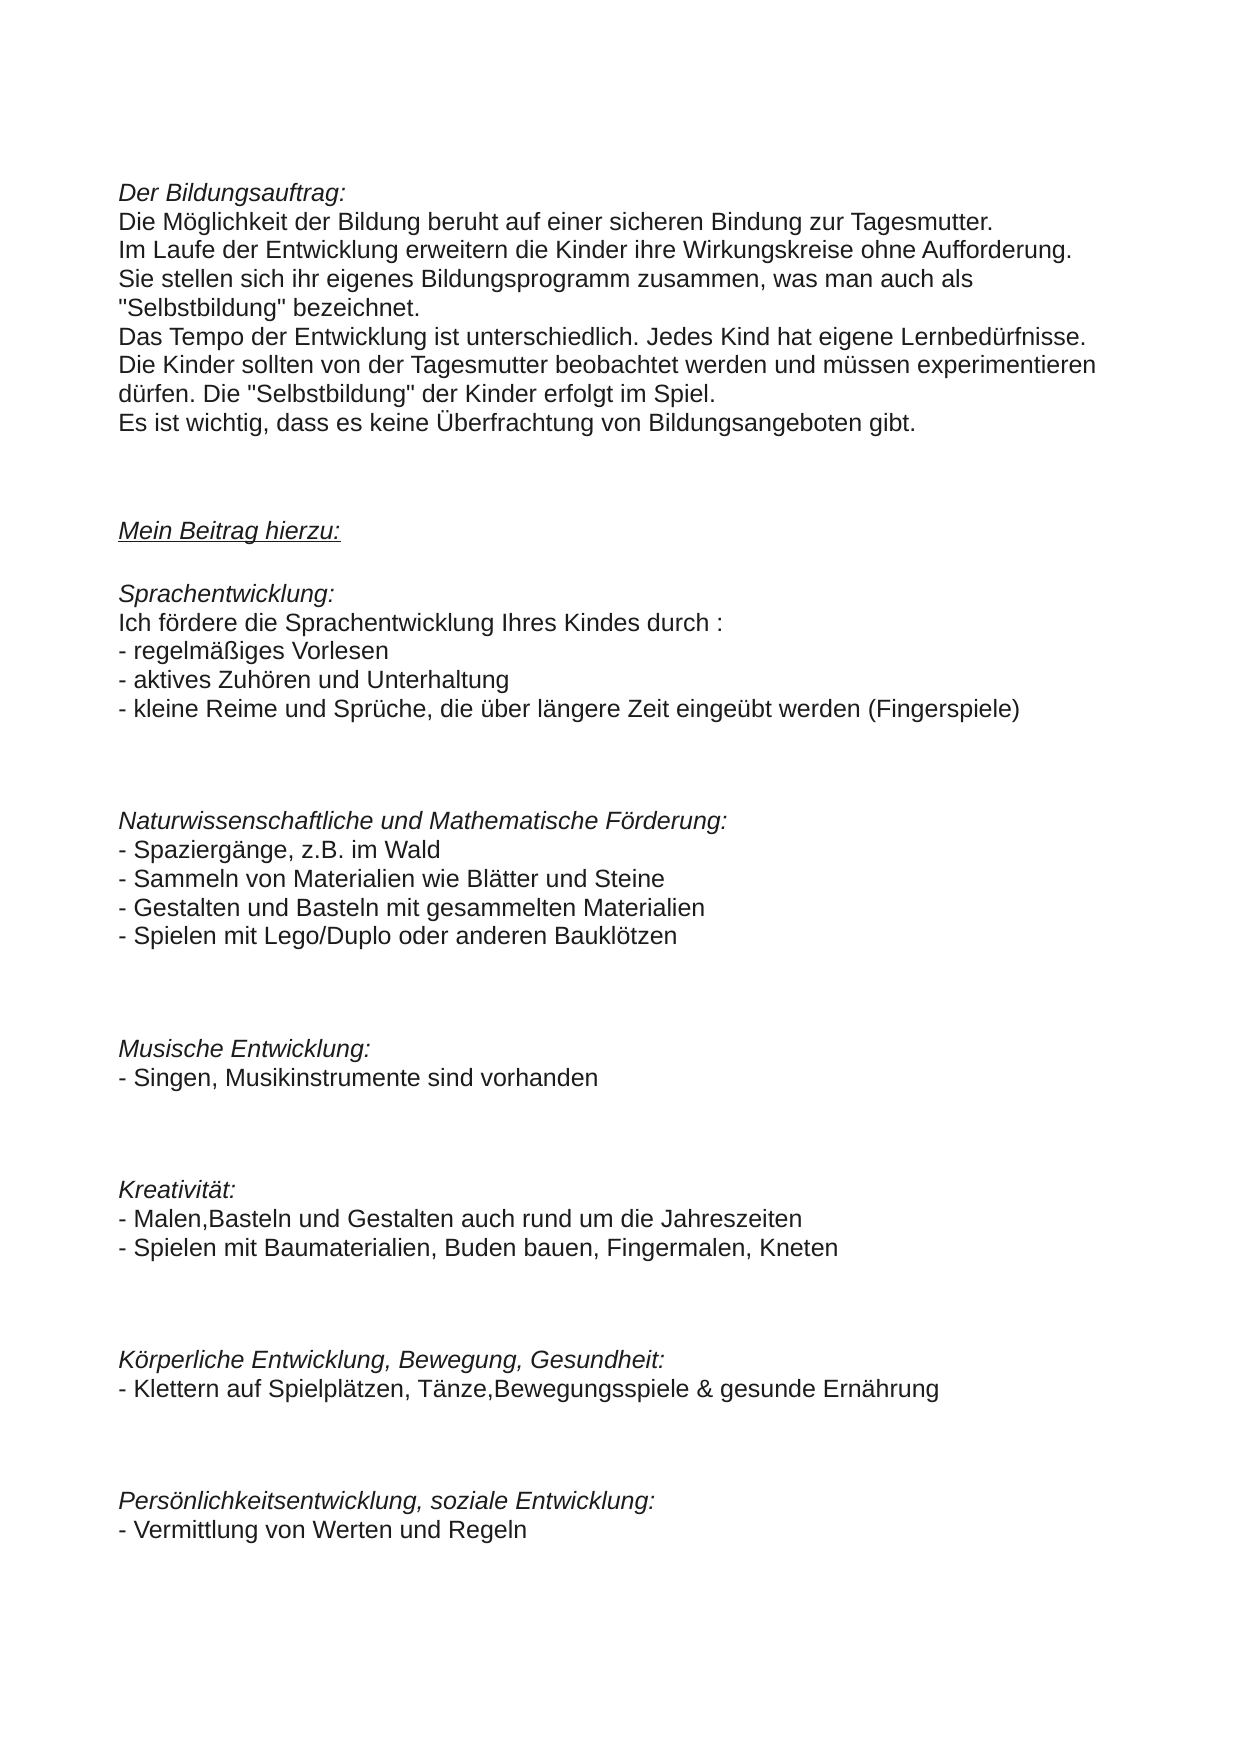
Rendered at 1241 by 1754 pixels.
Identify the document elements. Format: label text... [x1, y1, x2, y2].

text Körperliche Entwicklung, Bewegung, Gesundheit: - Klettern auf Spielplätzen, Tänze,Bewegungsspiele & gesunde Ernährung [118, 1311, 1122, 1437]
text Persönlichkeitsentwicklung, soziale Entwicklung: - Vermittlung von Werten und Regeln [118, 1452, 1122, 1578]
text Naturwissenschaftliche und Mathematische Förderung: - Spaziergänge, z.B. im Wald - Sammeln von Materialien wie Blätter und Steine - Gestalten und Basteln mit gesammelten Materialien - Spielen mit Lego/Duplo oder anderen Bauklötzen [118, 772, 1122, 984]
text Der Bildungsauftrag: Die Möglichkeit der Bildung beruht auf einer sicheren Bindung zur Tagesmutter. Im Laufe der Entwicklung erweitern die Kinder ihre Wirkungskreise ohne Aufforderung. Sie stellen sich ihr eigenes Bildungsprogramm zusammen, was man auch als "Selbstbildung" bezeichnet. Das Tempo der Entwicklung ist unterschiedlich. Jedes Kind hat eigene Lernbedürfnisse. Die Kinder sollten von der Tagesmutter beobachtet werden und müssen experimentieren dürfen. Die "Selbstbildung" der Kinder erfolgt im Spiel. Es ist wichtig, dass es keine Überfrachtung von Bildungsangeboten gibt. [118, 118, 1122, 466]
text Musische Entwicklung: - Singen, Musikinstrumente sind vorhanden [118, 1000, 1122, 1125]
text Mein Beitrag hierzu: Sprachentwicklung: Ich fördere die Sprachentwicklung Ihres Kindes durch : - regelmäßiges Vorlesen - aktives Zuhören und Unterhaltung - kleine Reime und Sprüche, die über längere Zeit eingeübt werden (Fingerspiele) [118, 482, 1122, 757]
text [118, 1593, 1122, 1622]
text Kreativität: - Malen,Basteln und Gestalten auch rund um die Jahreszeiten - Spielen mit Baumaterialien, Buden bauen, Fingermalen, Kneten [118, 1141, 1122, 1295]
